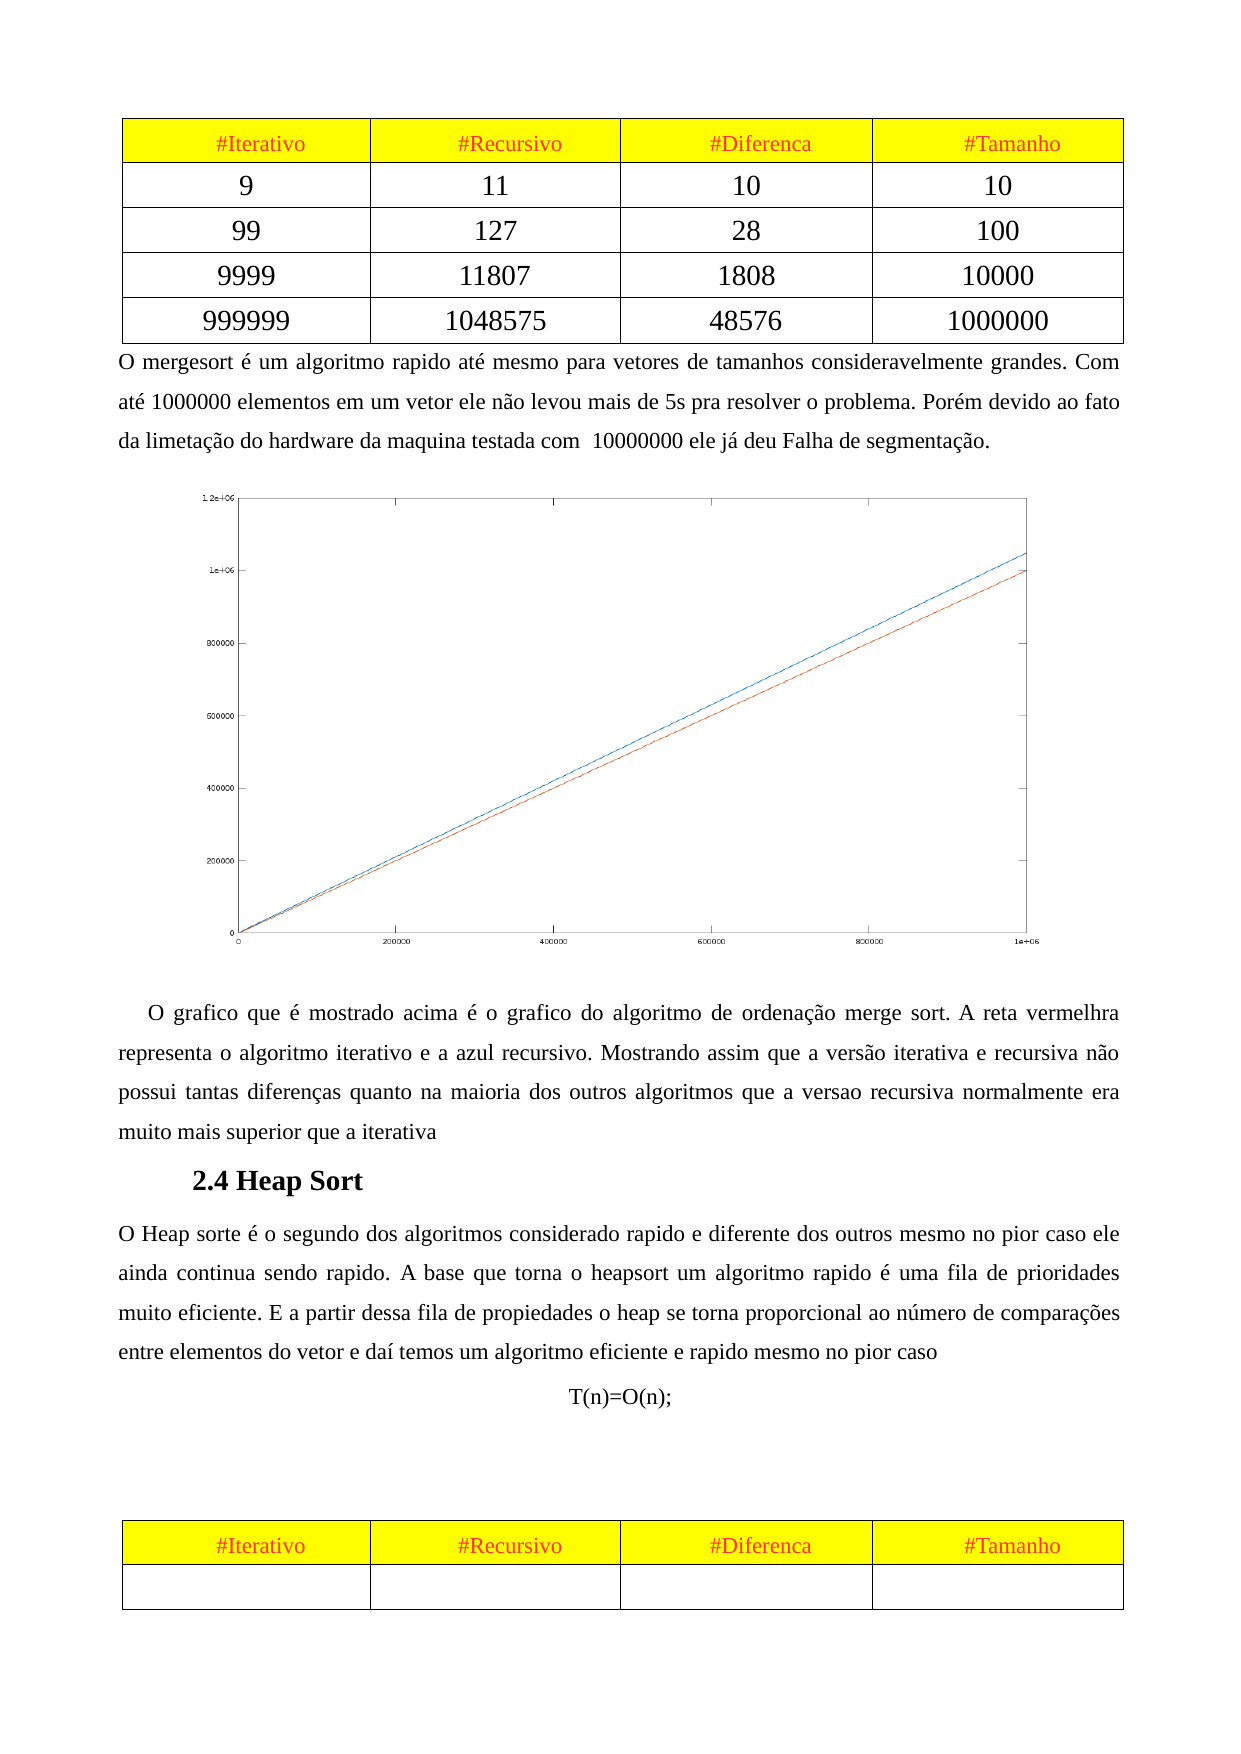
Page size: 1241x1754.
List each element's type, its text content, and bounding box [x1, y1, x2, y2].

table_header #Tamanho [873, 1521, 1123, 1564]
picture [118, 466, 1123, 987]
text O mergesort é um algoritmo rapido até mesmo para vetores de tamanhos consideravelmente grandes. Com até 1000000 elementos em um vetor ele não levou mais de 5s pra resolver o problema. Porém devido ao fato da limetação do hardware da maquina testada com 10000000 ele já deu Falha de segmentação. [118, 348, 1122, 454]
table_cell 10000 [873, 253, 1123, 297]
text T(n)=O(n); [118, 1383, 1122, 1410]
table_cell 1000000 [873, 298, 1123, 342]
table_header #Diferenca [621, 1521, 872, 1564]
text 2.4 Heap Sort [118, 1163, 1122, 1197]
table_cell [371, 1565, 620, 1609]
table_cell [873, 1565, 1123, 1609]
table_cell 9 [123, 163, 370, 207]
table_cell 9999 [123, 253, 370, 297]
table_header #Recursivo [371, 119, 620, 162]
table_cell 28 [621, 208, 872, 252]
table_cell [123, 1565, 370, 1609]
table_header #Iterativo [123, 119, 370, 162]
table_cell 999999 [123, 298, 370, 342]
table_cell 99 [123, 208, 370, 252]
table_header #Tamanho [873, 119, 1123, 162]
table_cell 10 [873, 163, 1123, 207]
table_cell 11 [371, 163, 620, 207]
text O grafico que é mostrado acima é o grafico do algoritmo de ordenação merge sort. A reta vermelhra representa o algoritmo iterativo e a azul recursivo. Mostrando assim que a versão iterativa e recursiva não possui tantas diferenças quanto na maioria dos outros algoritmos que a versao recursiva normalmente era muito mais superior que a iterativa [118, 987, 1122, 1144]
table_header #Iterativo [123, 1521, 370, 1564]
table_cell 100 [873, 208, 1123, 252]
table_cell 127 [371, 208, 620, 252]
table_cell 1048575 [371, 298, 620, 342]
table_cell 48576 [621, 298, 872, 342]
table_header #Recursivo [371, 1521, 620, 1564]
table_header #Diferenca [621, 119, 872, 162]
table_cell 1808 [621, 253, 872, 297]
table_cell 10 [621, 163, 872, 207]
table_cell 11807 [371, 253, 620, 297]
table_cell [621, 1565, 872, 1609]
text O Heap sorte é o segundo dos algoritmos considerado rapido e diferente dos outros mesmo no pior caso ele ainda continua sendo rapido. A base que torna o heapsort um algoritmo rapido é uma fila de prioridades muito eficiente. E a partir dessa fila de propiedades o heap se torna proporcional ao número de comparações entre elementos do vetor e daí temos um algoritmo eficiente e rapido mesmo no pior caso [118, 1219, 1122, 1364]
